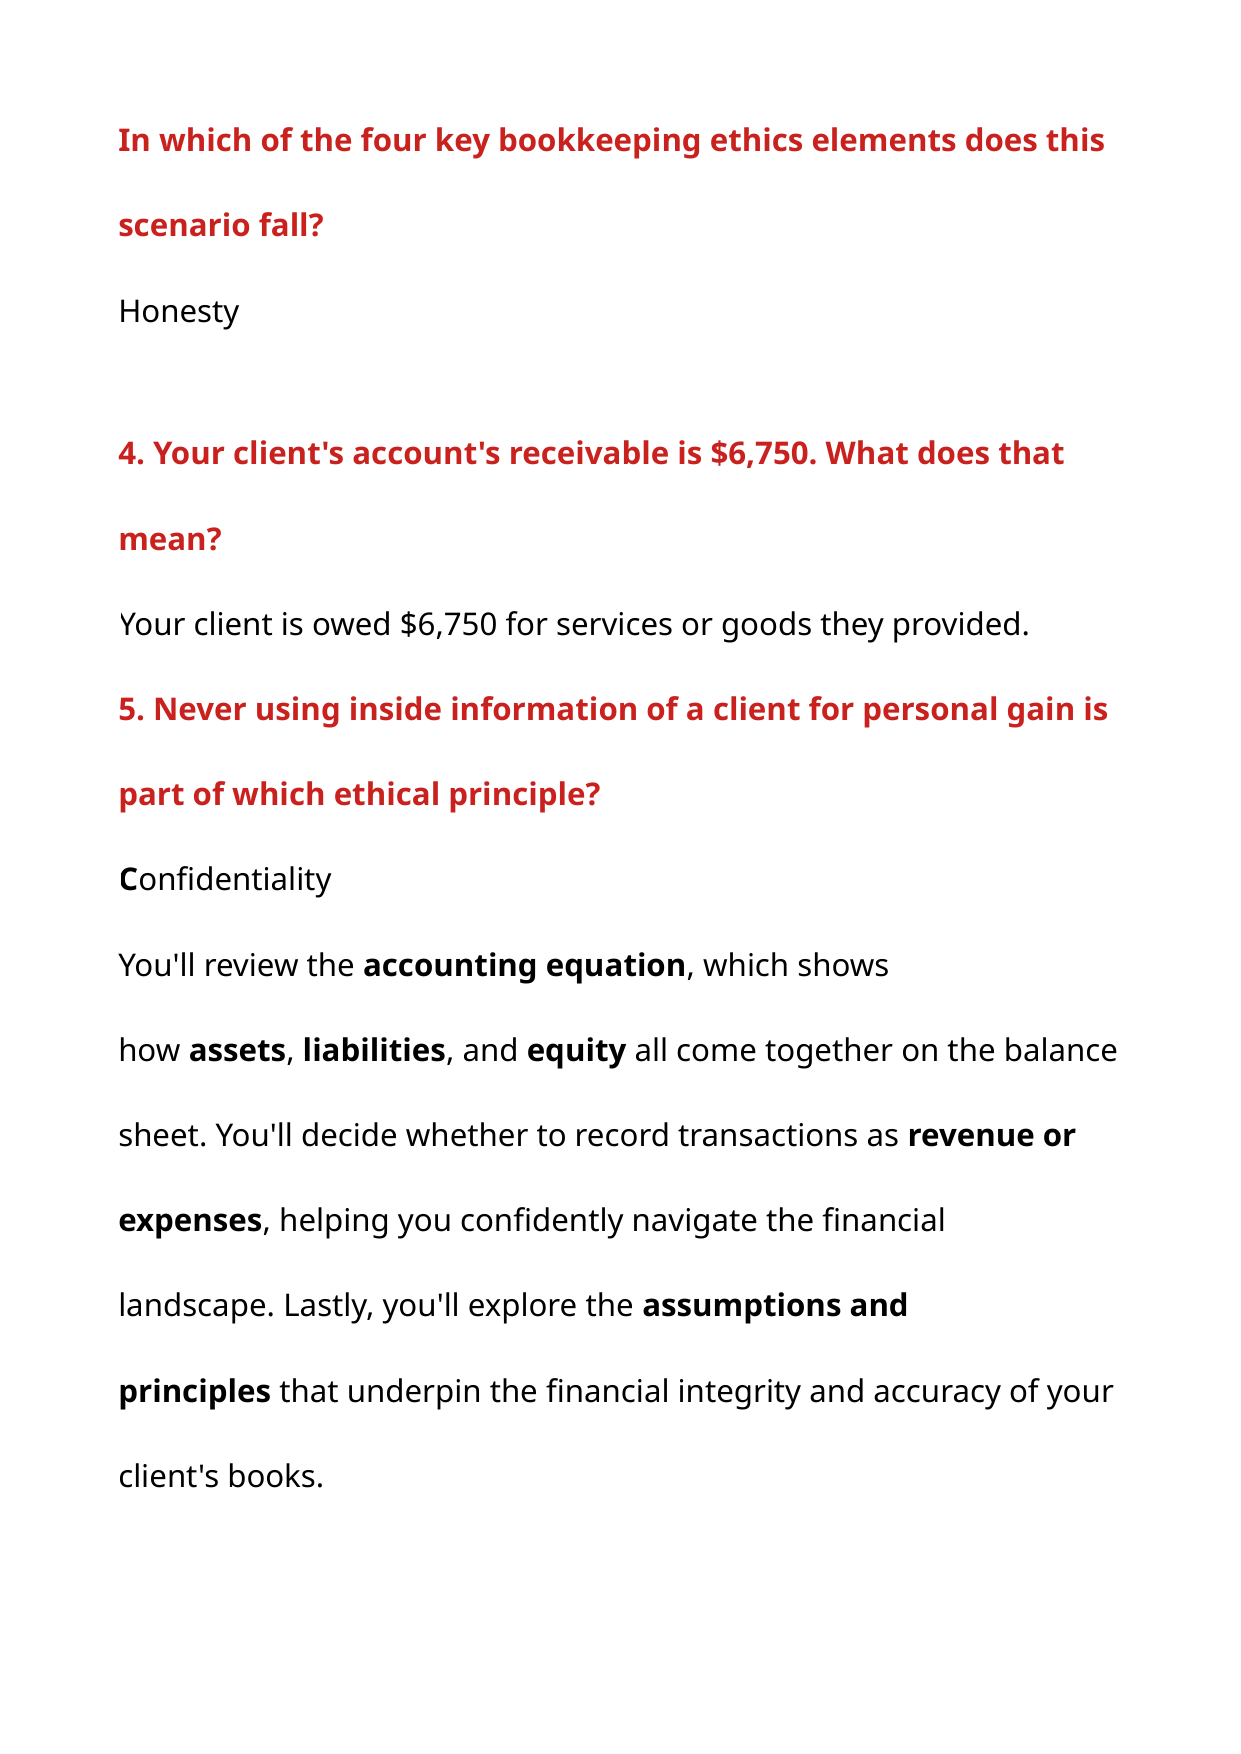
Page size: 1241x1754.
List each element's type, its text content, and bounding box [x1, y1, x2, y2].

text 5. Never using inside information of a client for personal gain is part of which ethical principle? [118, 687, 1122, 815]
text Your client is owed $6,750 for services or goods they provided. [118, 602, 1122, 644]
text Confidentiality [118, 857, 1122, 900]
text Honesty [118, 288, 1122, 331]
text You'll review the accounting equation, which shows how assets, liabilities, and equity all come together on the balance sheet. You'll decide whether to record transactions as revenue or expenses, helping you confidently navigate the financial landscape. Lastly, you'll explore the assumptions and principles that underpin the financial integrity and accuracy of your client's books. [118, 942, 1122, 1496]
text 4. Your client's account's receivable is $6,750. What does that mean? [118, 431, 1122, 559]
text In which of the four key bookkeeping ethics elements does this scenario fall? [118, 118, 1122, 246]
